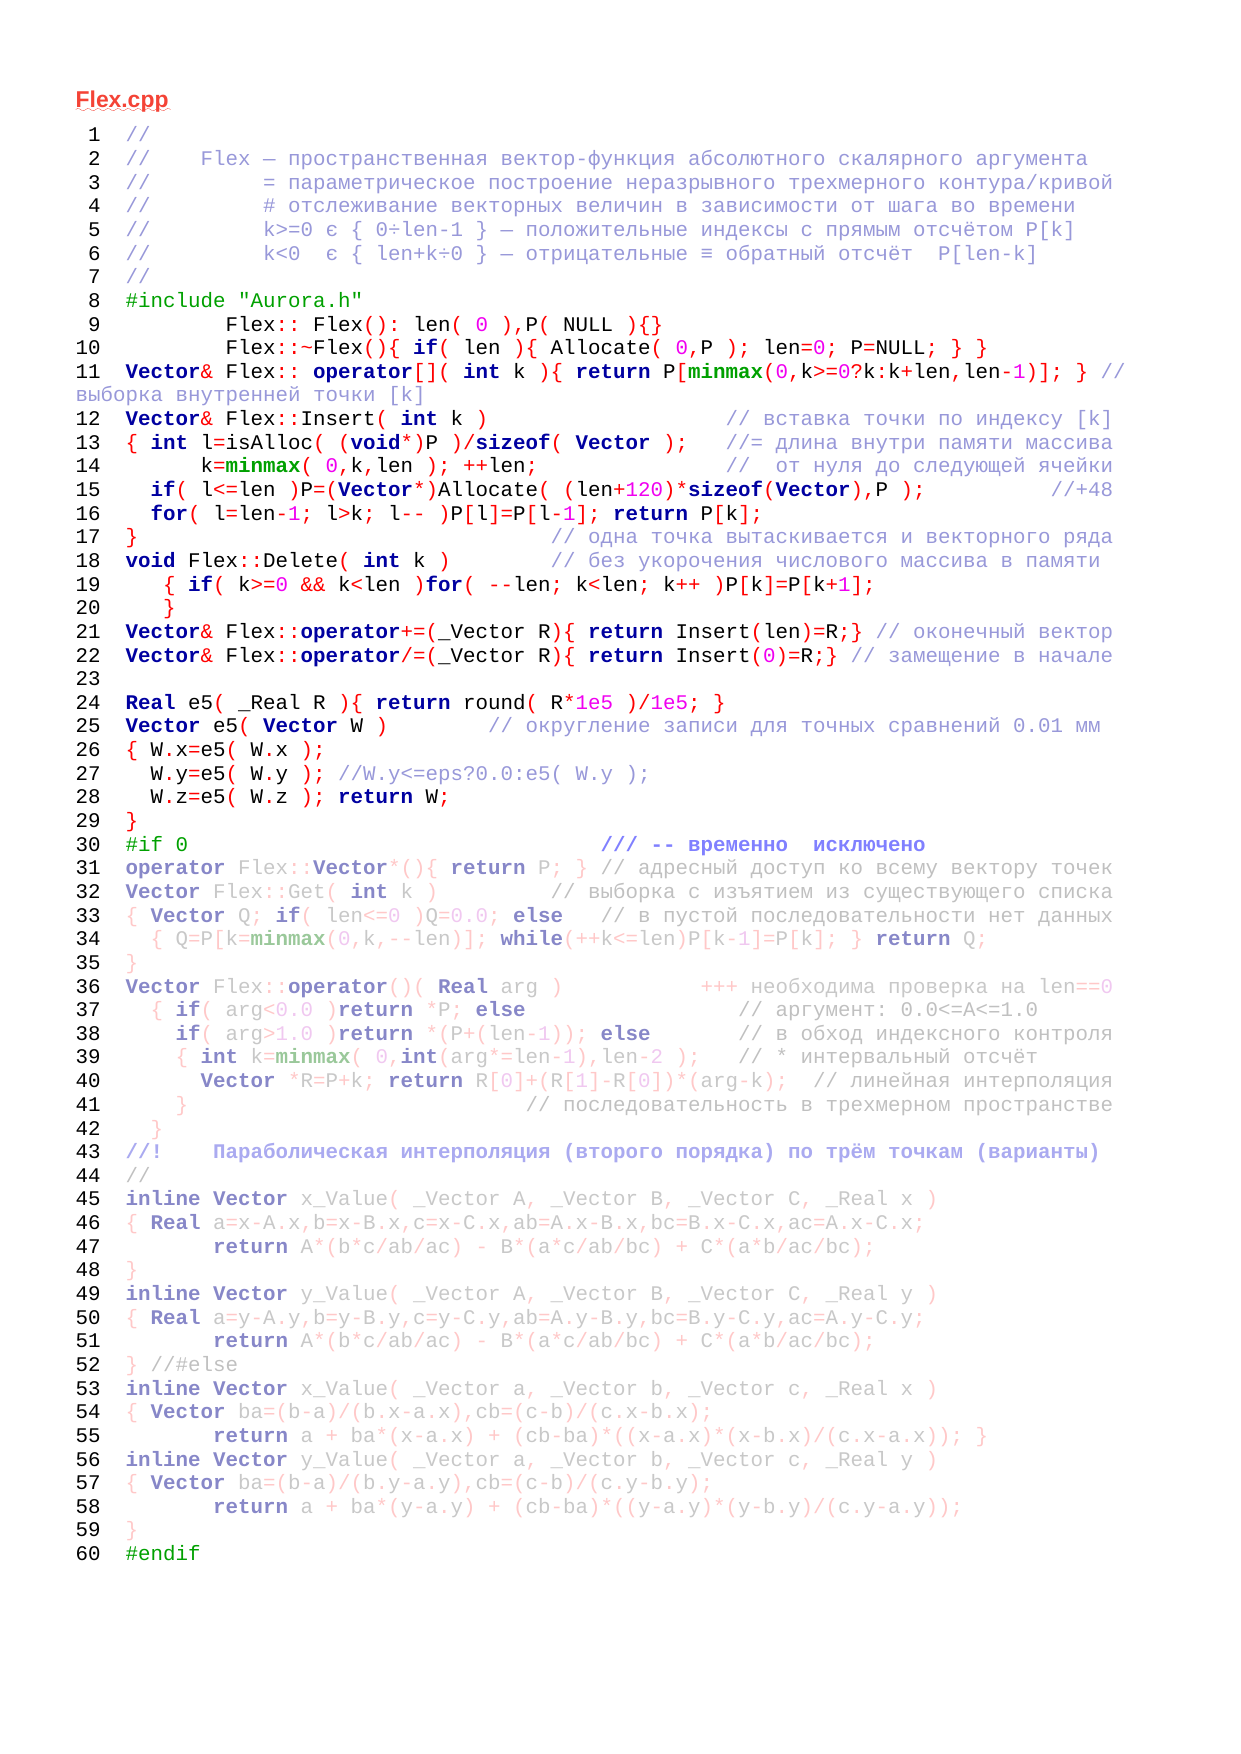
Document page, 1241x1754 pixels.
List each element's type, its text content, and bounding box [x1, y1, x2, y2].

subtitle 28 W.z=e5( W.z ); return W; [75, 786, 150, 810]
subtitle 12 Vector& Flex::Insert( int k ) // вставка точки по индексу [k] [75, 408, 225, 432]
subtitle 52 } //#else [75, 1354, 1181, 1378]
subtitle 10 Flex::~Flex(){ if( len ){ Allocate( 0,P ); len=0; P=NULL; } } [363, 337, 463, 361]
subtitle 18 void Flex::Delete( int k ) // без укорочения числового массива в памяти [75, 550, 188, 574]
subtitle 34 { Q=P[k=minmax(0,k,--len)]; while(++k<=len)P[k-1]=P[k]; } return Q; [75, 928, 1181, 952]
subtitle 21 Vector& Flex::operator+=(_Vector R){ return Insert(len)=R;} // оконечный вектор [75, 621, 225, 644]
subtitle 45 inline Vector x_Value( _Vector A, _Vector B, _Vector C, _Real x ) [75, 1188, 1181, 1212]
subtitle 15 if( l<=len )P=(Vector*)Allocate( (len+120)*sizeof(Vector),P ); //+48 [613, 479, 875, 503]
subtitle 24 Real e5( _Real R ){ return round( R*1e5 )/1e5; } [338, 692, 463, 716]
subtitle 28 W.z=e5( W.z ); return W; [300, 786, 425, 810]
subtitle 3 // = параметрическое построение неразрывного трехмерного контура/кривой [75, 172, 1181, 195]
subtitle 16 for( l=len-1; l>k; l-- )P[l]=P[l-1]; return P[k]; [738, 503, 1181, 526]
subtitle 27 W.y=e5( W.y ); //W.y<=eps?0.0:e5( W.y ); [300, 763, 1181, 786]
subtitle 12 Vector& Flex::Insert( int k ) // вставка точки по индексу [k] [475, 408, 1181, 432]
text 60 #endif [75, 1543, 1181, 1567]
subtitle 28 W.z=e5( W.z ); return W; [225, 786, 250, 810]
subtitle 4 // # отслеживание векторных величин в зависимости от шага во времени [75, 195, 1181, 219]
subtitle 22 Vector& Flex::operator/=(_Vector R){ return Insert(0)=R;} // замещение в начале [75, 644, 1181, 668]
subtitle 13 { int l=isAlloc( (void*)P )/sizeof( Vector ); //= длина внутри памяти массива [75, 432, 200, 455]
subtitle 15 if( l<=len )P=(Vector*)Allocate( (len+120)*sizeof(Vector),P ); //+48 [900, 479, 1181, 503]
subtitle 31 operator Flex::Vector*(){ return P; } // адресный доступ ко всему вектору точек [75, 857, 1181, 881]
subtitle 56 inline Vector y_Value( _Vector a, _Vector b, _Vector c, _Real y ) [75, 1448, 1181, 1472]
subtitle 55 return a + ba*(x-a.x) + (cb-ba)*((x-a.x)*(x-b.x)/(c.x-a.x)); } [75, 1425, 1181, 1448]
subtitle 12 Vector& Flex::Insert( int k ) // вставка точки по индексу [k] [375, 408, 450, 432]
subtitle 16 for( l=len-1; l>k; l-- )P[l]=P[l-1]; return P[k]; [275, 503, 325, 526]
subtitle 17 } // одна точка вытаскивается и векторного ряда [75, 526, 1181, 550]
subtitle 16 for( l=len-1; l>k; l-- )P[l]=P[l-1]; return P[k]; [400, 503, 450, 526]
subtitle 8 #include "Aurora.h" [75, 290, 1181, 313]
subtitle 14 k=minmax( 0,k,len ); ++len; // от нуля до следующей ячейки [75, 455, 200, 479]
subtitle 21 Vector& Flex::operator+=(_Vector R){ return Insert(len)=R;} // оконечный вектор [838, 621, 1181, 644]
subtitle 19 { if( k>=0 && k<len )for( --len; k<len; k++ )P[k]=P[k+1]; [75, 574, 238, 597]
subtitle 27 W.y=e5( W.y ); //W.y<=eps?0.0:e5( W.y ); [75, 763, 150, 786]
subtitle 18 void Flex::Delete( int k ) // без укорочения числового массива в памяти [438, 550, 1181, 574]
subtitle 36 Vector Flex::operator()( Real arg ) +++ необходима проверка на len==0 [75, 976, 1181, 999]
subtitle 24 Real e5( _Real R ){ return round( R*1e5 )/1e5; } [563, 692, 1181, 716]
subtitle 26 { W.x=e5( W.x ); [300, 739, 1181, 763]
subtitle 19 { if( k>=0 && k<len )for( --len; k<len; k++ )P[k]=P[k+1]; [825, 574, 1181, 597]
subtitle 59 } [75, 1519, 1181, 1543]
subtitle 20 } [75, 597, 1181, 621]
subtitle 13 { int l=isAlloc( (void*)P )/sizeof( Vector ); //= длина внутри памяти массива [313, 432, 425, 455]
subtitle 19 { if( k>=0 && k<len )for( --len; k<len; k++ )P[k]=P[k+1]; [413, 574, 513, 597]
subtitle 37 { if( arg<0.0 )return *P; else // аргумент: 0.0<=A<=1.0 [75, 999, 1181, 1023]
subtitle 44 // [75, 1165, 1181, 1188]
subtitle 25 Vector e5( Vector W ) // округление записи для точных сравнений 0.01 мм [375, 716, 1181, 739]
subtitle 2 // Flex — пространственная вектор-функция абсолютного скалярного аргумента [75, 148, 1181, 172]
subtitle 9 Flex:: Flex(): len( 0 ),P( NULL ){} [75, 313, 1181, 337]
subtitle 25 Vector e5( Vector W ) // округление записи для точных сравнений 0.01 мм [75, 716, 213, 739]
subtitle 42 } [75, 1117, 1181, 1141]
subtitle 16 for( l=len-1; l>k; l-- )P[l]=P[l-1]; return P[k]; [550, 503, 700, 526]
subtitle 24 Real e5( _Real R ){ return round( R*1e5 )/1e5; } [75, 692, 188, 716]
subtitle 5 // k>=0 є { 0÷len-1 } — положительные индексы с прямым отсчётом P[k] [75, 219, 1181, 243]
subtitle 10 Flex::~Flex(){ if( len ){ Allocate( 0,P ); len=0; P=NULL; } } [75, 337, 225, 361]
subtitle 14 k=minmax( 0,k,len ); ++len; // от нуля до следующей ячейки [525, 455, 1181, 479]
subtitle 21 Vector& Flex::operator+=(_Vector R){ return Insert(len)=R;} // оконечный вектор [550, 621, 675, 644]
subtitle 39 { int k=minmax( 0,int(arg*=len-1),len-2 ); // * интервальный отсчёт [75, 1047, 1181, 1070]
subtitle 47 return A*(b*c/ab/ac) - B*(a*c/ab/bc) + C*(a*b/ac/bc); [75, 1236, 1181, 1259]
subtitle 57 { Vector ba=(b-a)/(b.y-a.y),cb=(c-b)/(c.y-b.y); [75, 1472, 1181, 1496]
subtitle 6 // k<0 є { len+k÷0 } — отрицательные ≡ обратный отсчёт P[len-k] [75, 243, 1181, 266]
subtitle 35 } [75, 952, 1181, 976]
subtitle 58 return a + ba*(y-a.y) + (cb-ba)*((y-a.y)*(y-b.y)/(c.y-a.y)); [75, 1496, 1181, 1519]
subtitle 50 { Real a=y-A.y,b=y-B.y,c=y-C.y,ab=A.y-B.y,bc=B.y-C.y,ac=A.y-C.y; [75, 1307, 1181, 1330]
subtitle 16 for( l=len-1; l>k; l-- )P[l]=P[l-1]; return P[k]; [75, 503, 213, 526]
subtitle 19 { if( k>=0 && k<len )for( --len; k<len; k++ )P[k]=P[k+1]; [250, 574, 338, 597]
subtitle 33 { Vector Q; if( len<=0 )Q=0.0; else // в пустой последовательности нет данных [75, 905, 1181, 928]
subtitle 21 Vector& Flex::operator+=(_Vector R){ return Insert(len)=R;} // оконечный вектор [275, 621, 438, 644]
subtitle 38 if( arg>1.0 )return *(P+(len-1)); else // в обход индексного контроля [75, 1023, 1181, 1047]
subtitle 7 // [75, 266, 1181, 290]
subtitle 26 { W.x=e5( W.x ); [225, 739, 250, 763]
subtitle 32 Vector Flex::Get( int k ) // выборка с изъятием из существующего списка [75, 881, 1181, 905]
subtitle 48 } [75, 1259, 1181, 1283]
subtitle 14 k=minmax( 0,k,len ); ++len; // от нуля до следующей ячейки [425, 455, 488, 479]
subtitle 13 { int l=isAlloc( (void*)P )/sizeof( Vector ); //= длина внутри памяти массива [450, 432, 1181, 455]
subtitle 25 Vector e5( Vector W ) // округление записи для точных сравнений 0.01 мм [238, 716, 350, 739]
subtitle 23 [75, 668, 1181, 692]
subtitle 26 { W.x=e5( W.x ); [75, 739, 150, 763]
subtitle 15 if( l<=len )P=(Vector*)Allocate( (len+120)*sizeof(Vector),P ); //+48 [75, 479, 200, 503]
subtitle 10 Flex::~Flex(){ if( len ){ Allocate( 0,P ); len=0; P=NULL; } } [925, 337, 1181, 361]
subtitle 30 #if 0 /// -- временно исключено [75, 834, 1181, 857]
subtitle 14 k=minmax( 0,k,len ); ++len; // от нуля до следующей ячейки [213, 455, 350, 479]
subtitle 46 { Real a=x-A.x,b=x-B.x,c=x-C.x,ab=A.x-B.x,bc=B.x-C.x,ac=A.x-C.x; [75, 1212, 1181, 1236]
subtitle 53 inline Vector x_Value( _Vector a, _Vector b, _Vector c, _Real x ) [75, 1378, 1181, 1401]
subtitle 49 inline Vector y_Value( _Vector A, _Vector B, _Vector C, _Real y ) [75, 1283, 1181, 1307]
subtitle 54 { Vector ba=(b-a)/(b.x-a.x),cb=(c-b)/(c.x-b.x); [75, 1401, 1181, 1425]
subtitle 51 return A*(b*c/ab/ac) - B*(a*c/ab/bc) + C*(a*b/ac/bc); [75, 1330, 1181, 1354]
subtitle 40 Vector *R=P+k; return R[0]+(R[1]-R[0])*(arg-k); // линейная интерполяция [75, 1070, 1181, 1094]
subtitle 29 } [75, 810, 1181, 834]
subtitle 1 // [75, 124, 1181, 148]
subtitle 41 } // последовательность в трехмерном пространстве [75, 1094, 1181, 1117]
subtitle 15 if( l<=len )P=(Vector*)Allocate( (len+120)*sizeof(Vector),P ); //+48 [313, 479, 438, 503]
subtitle Flex.cpp [75, 86, 1181, 112]
subtitle 11 Vector& Flex:: operator[]( int k ){ return P[minmax(0,k>=0?k:k+len,len-1)]; } // выборка внутренней точки [k] [75, 361, 1181, 408]
subtitle 18 void Flex::Delete( int k ) // без укорочения числового массива в памяти [338, 550, 413, 574]
subtitle 28 W.z=e5( W.z ); return W; [438, 786, 1181, 810]
subtitle 43 //! Параболическая интерполяция (второго порядка) по трём точкам (варианты) [75, 1141, 1181, 1165]
